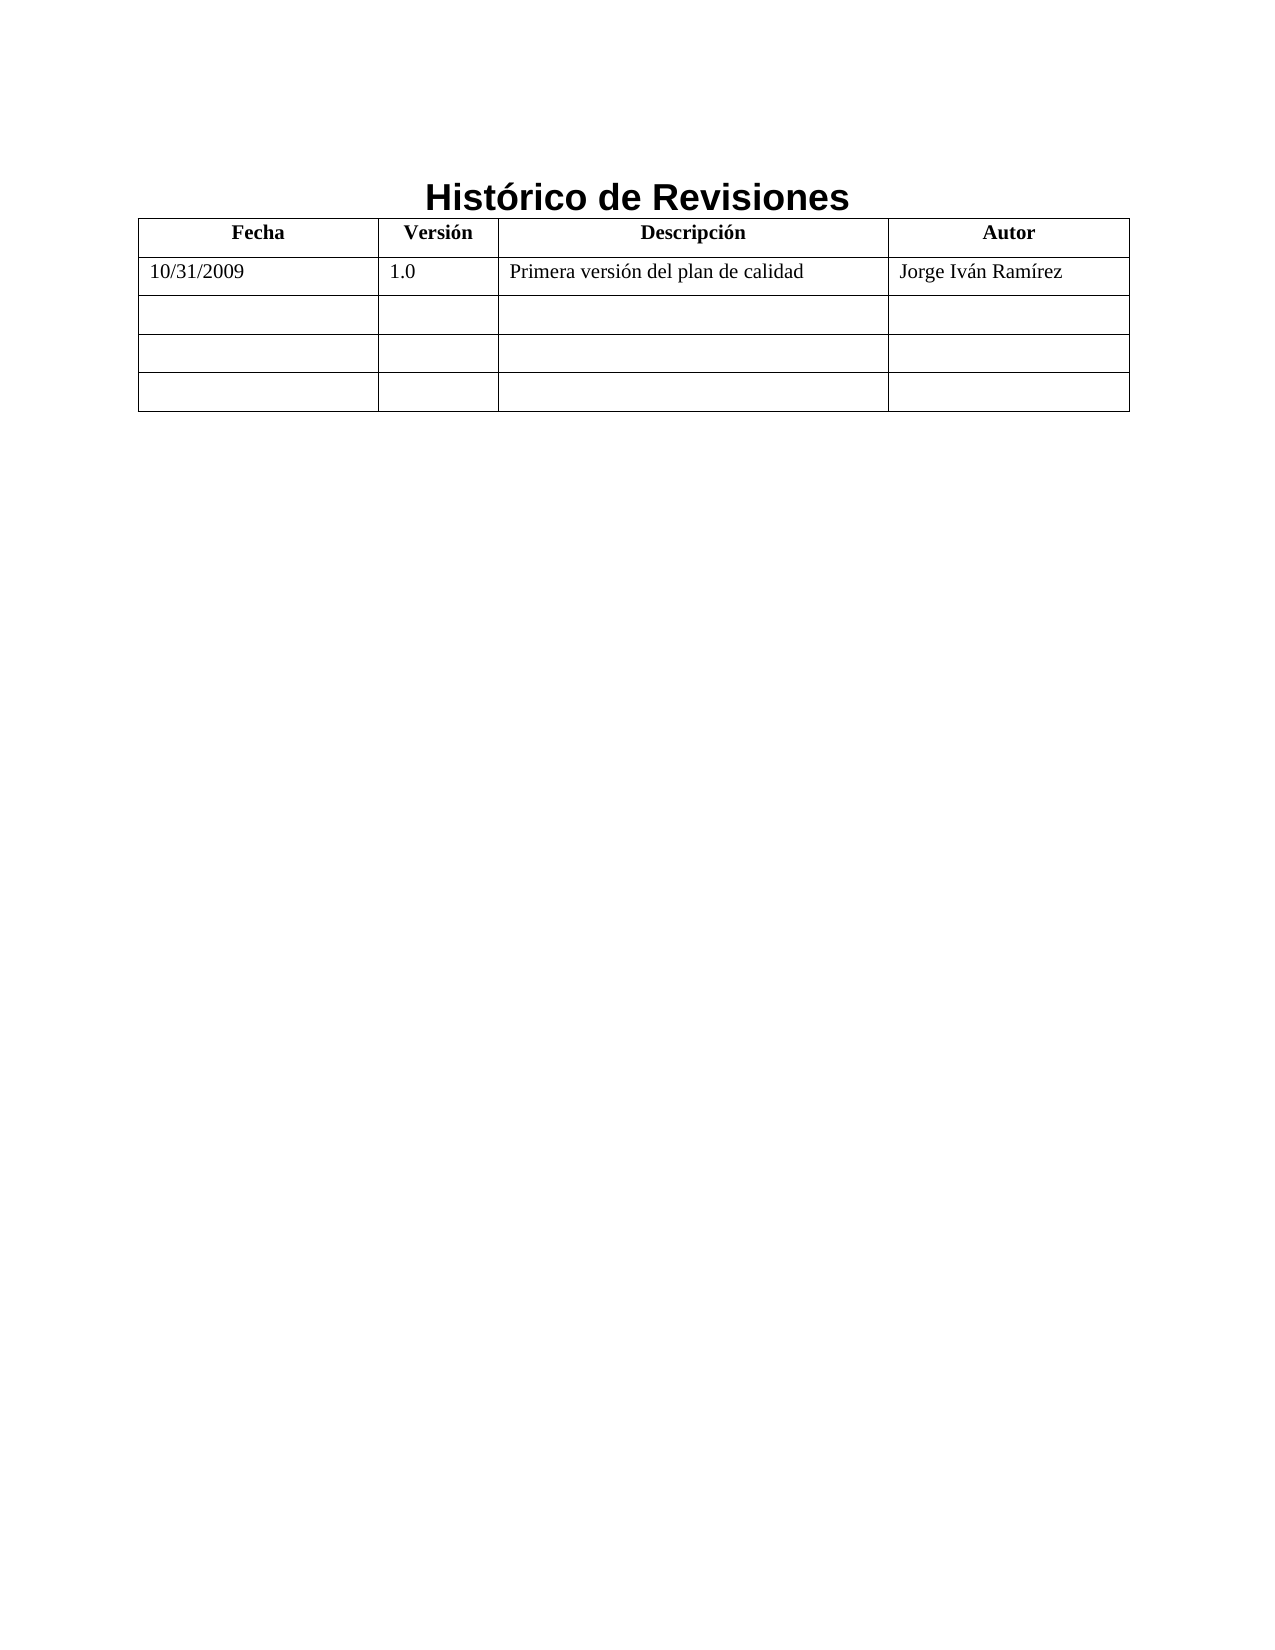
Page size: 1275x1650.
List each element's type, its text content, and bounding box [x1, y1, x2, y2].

table_cell [499, 373, 888, 411]
table_cell 1.0 [379, 258, 498, 295]
table_cell [499, 296, 888, 334]
table_header Descripción [499, 219, 888, 257]
table_cell [139, 335, 378, 372]
table_cell Jorge Iván Ramírez [889, 258, 1129, 295]
table_cell [379, 373, 498, 411]
table_cell [379, 296, 498, 334]
table_header Versión [379, 219, 498, 257]
table_header Autor [889, 219, 1129, 257]
table_cell [499, 335, 888, 372]
table_header Fecha [139, 219, 378, 257]
table_cell 31/10/2009 [139, 258, 378, 295]
table_cell [889, 373, 1129, 411]
table_cell [889, 335, 1129, 372]
table_cell [139, 296, 378, 334]
table_cell [889, 296, 1129, 334]
table_cell [379, 335, 498, 372]
table_cell [139, 373, 378, 411]
table_cell Primera versión del plan de calidad [499, 258, 888, 295]
title Histórico de Revisiones [150, 175, 1125, 218]
